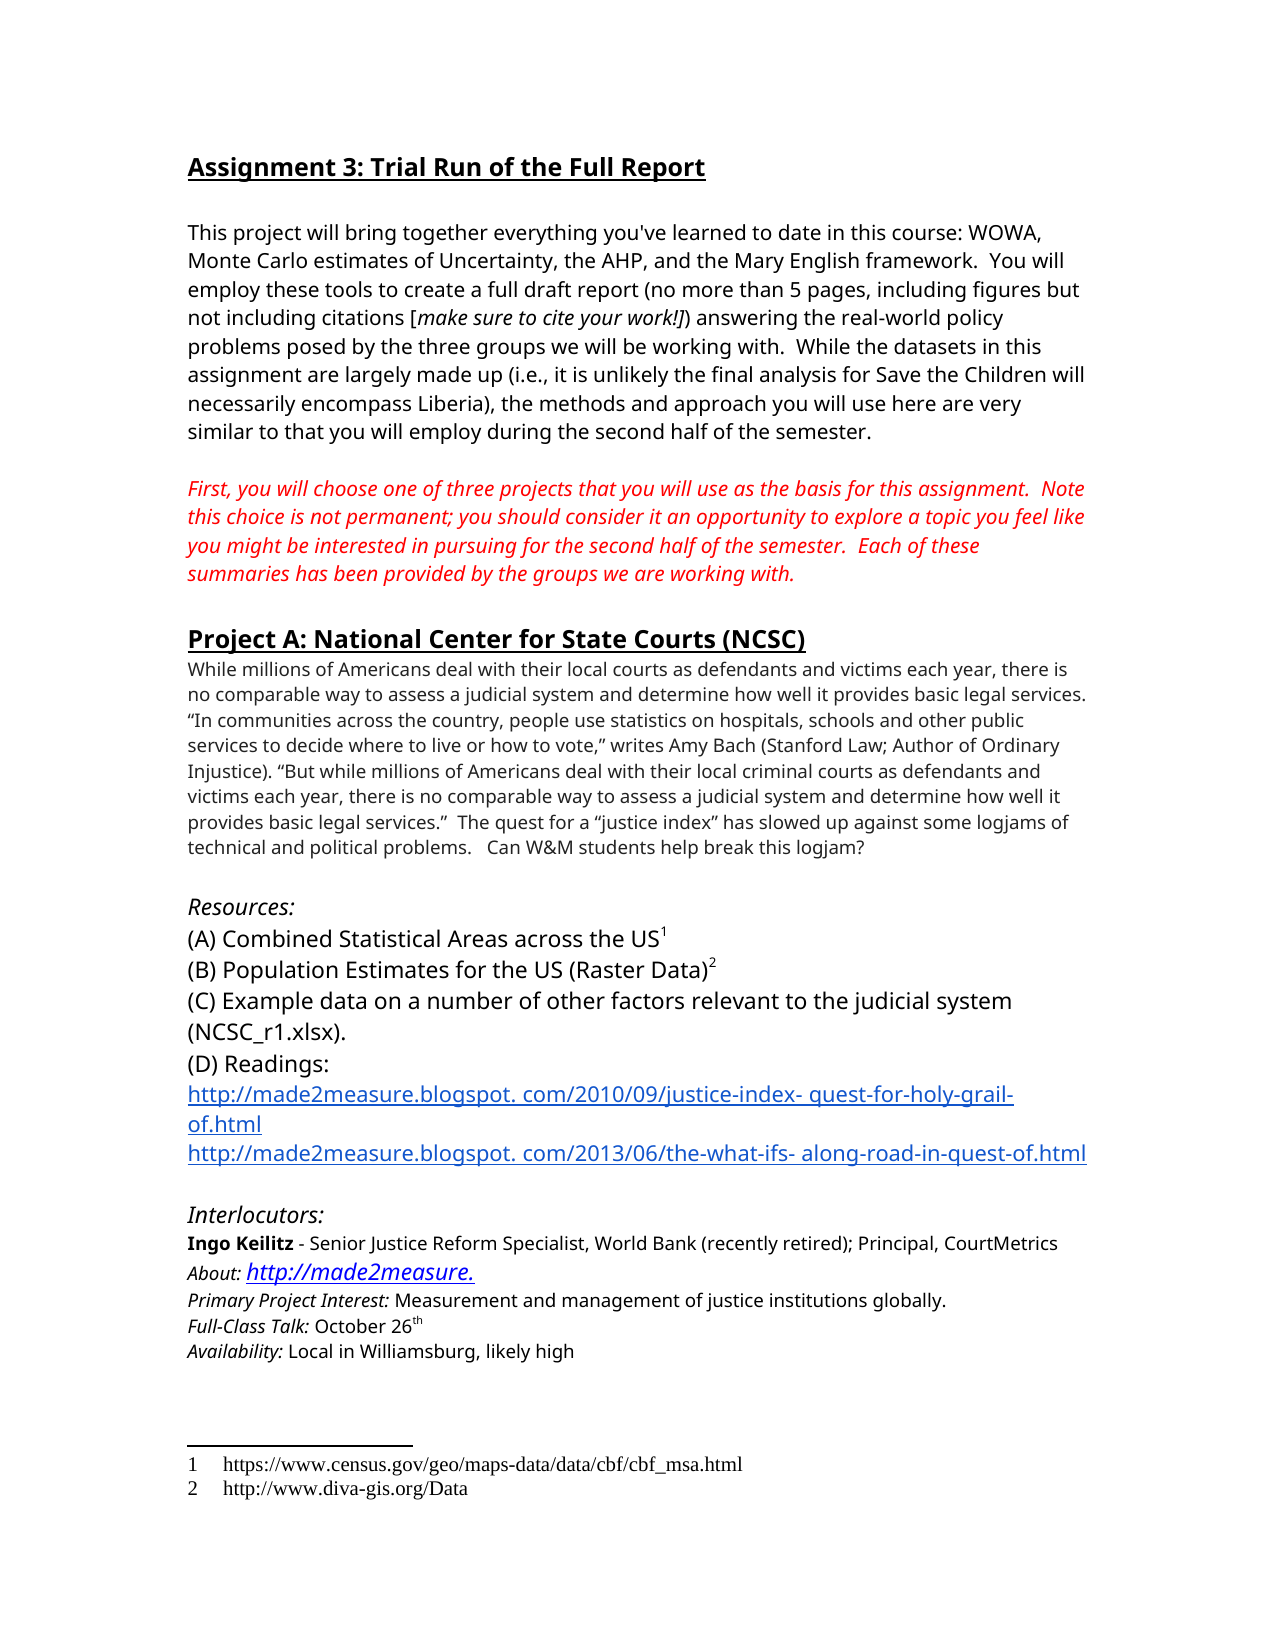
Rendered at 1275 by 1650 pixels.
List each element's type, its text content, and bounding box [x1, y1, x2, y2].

text (B) Population Estimates for the US (Raster Data) [187, 954, 1087, 985]
text Resources: [187, 891, 1087, 923]
text https://www.census.gov/geo/maps-data/data/cbf/cbf_msa.html [187, 1452, 1087, 1476]
text Ingo Keilitz - Senior Justice Reform Specialist, World Bank (recently retired); Principal, CourtMetrics About: http://made2measure. Primary Project Interest: Measurement and management of justice institutions globally. Full-Class Talk: October 26th [187, 1231, 1087, 1338]
text (A) Combined Statistical Areas across the US [187, 923, 1087, 954]
text While millions of Americans deal with their local courts as defendants and victims each year, there is no comparable way to assess a judicial system and determine how well it provides basic legal services. “In communities across the country, people use statistics on hospitals, schools and other public services to decide where to live or how to vote,” writes Amy Bach (Stanford Law; Author of Ordinary Injustice). “But while millions of Americans deal with their local criminal courts as defendants and victims each year, there is no comparable way to assess a judicial system and determine how well it provides basic legal services.” The quest for a “justice index” has slowed up against some logjams of technical and political problems. Can W&M students help break this logjam? [187, 656, 1087, 860]
text Availability: Local in Williamsburg, likely high [187, 1338, 1087, 1364]
text http://www.diva-gis.org/Data [187, 1476, 1087, 1500]
text First, you will choose one of three projects that you will use as the basis for this assignment. Note this choice is not permanent; you should consider it an opportunity to explore a topic you feel like you might be interested in pursuing for the second half of the semester. Each of these summaries has been provided by the groups we are working with. [187, 446, 1087, 588]
text Project A: National Center for State Courts (NCSC) [187, 622, 1087, 656]
text This project will bring together everything you've learned to date in this course: WOWA, Monte Carlo estimates of Uncertainty, the AHP, and the Mary English framework. You will employ these tools to create a full draft report (no more than 5 pages, including figures but not including citations [make sure to cite your work!]) answering the real-world policy problems posed by the three groups we will be working with. While the datasets in this assignment are largely made up (i.e., it is unlikely the final analysis for Save the Children will necessarily encompass Liberia), the methods and approach you will use here are very similar to that you will employ during the second half of the semester. [187, 218, 1087, 446]
text Assignment 3: Trial Run of the Full Report [187, 150, 1087, 184]
text (D) Readings: http://made2measure.blogspot. com/2010/09/justice-index- quest-for-holy-grail-of.html http://made2measure.blogspot. com/2013/06/the-what-ifs- along-road-in-quest-of.html [187, 1048, 1087, 1164]
text Interlocutors: [187, 1199, 1087, 1231]
text (C) Example data on a number of other factors relevant to the judicial system (NCSC_r1.xlsx). [187, 985, 1087, 1048]
